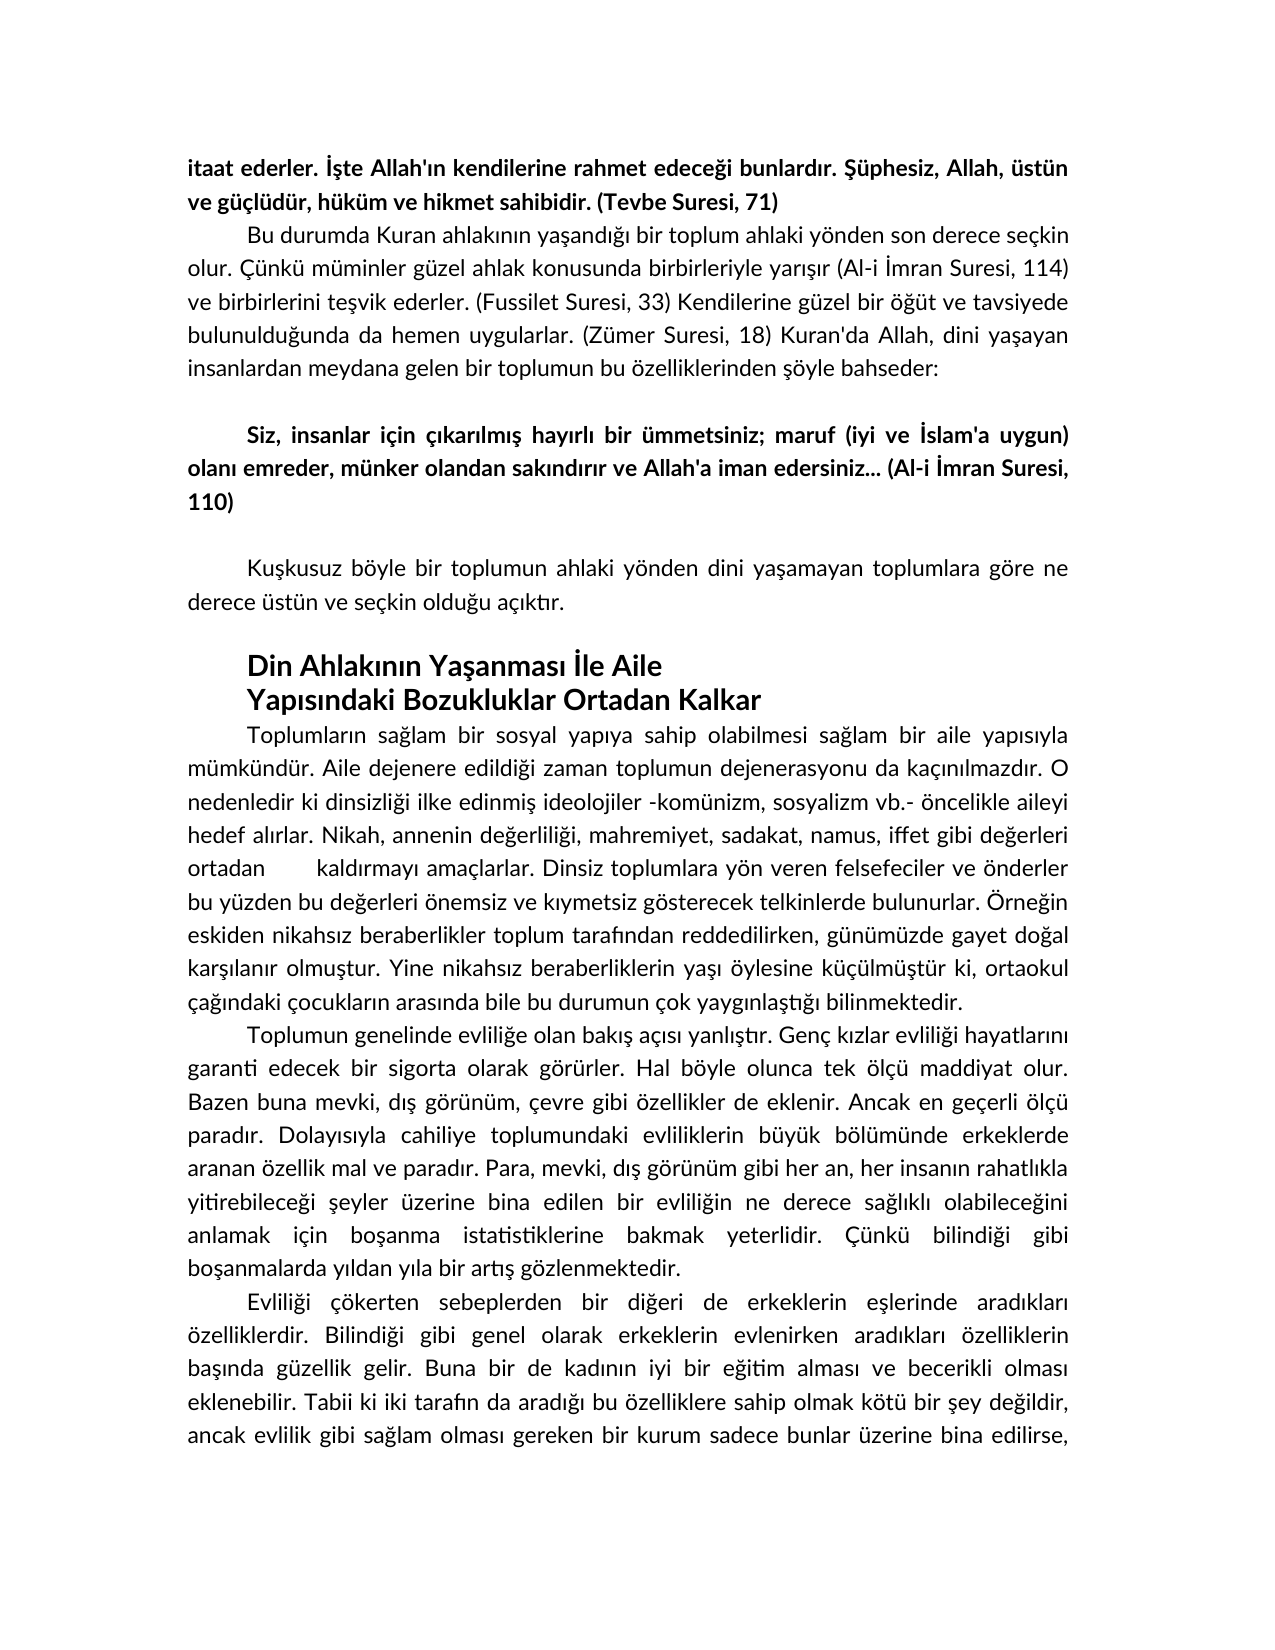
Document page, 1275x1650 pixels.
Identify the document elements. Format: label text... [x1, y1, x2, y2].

text Toplumun genelinde evliliğe olan bakış açısı yanlıştır. Genç kızlar evliliği hayatlarını garanti edecek bir sigorta olarak görürler. Hal böyle olunca tek ölçü maddiyat olur. Bazen buna mevki, dış görünüm, çevre gibi özellikler de eklenir. Ancak en geçerli ölçü paradır. Dolayısıyla cahiliye toplumundaki evliliklerin büyük bölümünde erkeklerde aranan özellik mal ve paradır. Para, mevki, dış görünüm gibi her an, her insanın rahatlıkla yitirebileceği şeyler üzerine bina edilen bir evliliğin ne derece sağlıklı olabileceğini anlamak için boşanma istatistiklerine bakmak yeterlidir. Çünkü bilindiği gibi boşanmalarda yıldan yıla bir artış gözlenmektedir. [187, 1017, 1070, 1283]
text Toplumların sağlam bir sosyal yapıya sahip olabilmesi sağlam bir aile yapısıyla mümkündür. Aile dejenere edildiği zaman toplumun dejenerasyonu da kaçınılmazdır. O nedenledir ki dinsizliği ilke edinmiş ideolojiler -komünizm, sosyalizm vb.- öncelikle aileyi hedef alırlar. Nikah, annenin değerliliği, mahremiyet, sadakat, namus, iffet gibi değerleri ortadan kaldırmayı amaçlarlar. Dinsiz toplumlara yön veren felsefeciler ve önderler bu yüzden bu değerleri önemsiz ve kıymetsiz gösterecek telkinlerde bulunurlar. Örneğin eskiden nikahsız beraberlikler toplum tarafından reddedilirken, günümüzde gayet doğal karşılanır olmuştur. Yine nikahsız beraberliklerin yaşı öylesine küçülmüştür ki, ortaokul çağındaki çocukların arasında bile bu durumun çok yaygınlaştığı bilinmektedir. [187, 717, 1070, 1017]
text itaat ederler. İşte Allah'ın kendilerine rahmet edeceği bunlardır. Şüphesiz, Allah, üstün ve güçlüdür, hüküm ve hikmet sahibidir. (Tevbe Suresi, 71) [187, 150, 1070, 217]
text Kuşkusuz böyle bir toplumun ahlaki yönden dini yaşamayan toplumlara göre ne derece üstün ve seçkin olduğu açıktır. [187, 550, 1070, 617]
text Bu durumda Kuran ahlakının yaşandığı bir toplum ahlaki yönden son derece seçkin olur. Çünkü müminler güzel ahlak konusunda birbirleriyle yarışır (Al-i İmran Suresi, 114) ve birbirlerini teşvik ederler. (Fussilet Suresi, 33) Kendilerine güzel bir öğüt ve tavsiyede bulunulduğunda da hemen uygularlar. (Zümer Suresi, 18) Kuran'da Allah, dini yaşayan insanlardan meydana gelen bir toplumun bu özelliklerinden şöyle bahseder: [187, 217, 1070, 383]
text Evliliği çökerten sebeplerden bir diğeri de erkeklerin eşlerinde aradıkları özelliklerdir. Bilindiği gibi genel olarak erkeklerin evlenirken aradıkları özelliklerin başında güzellik gelir. Buna bir de kadının iyi bir eğitim alması ve becerikli olması eklenebilir. Tabii ki iki tarafın da aradığı bu özelliklere sahip olmak kötü bir şey değildir, ancak evlilik gibi sağlam olması gereken bir kurum sadece bunlar üzerine bina edilirse, [187, 1283, 1070, 1450]
text Yapısındaki Bozukluklar Ortadan Kalkar [187, 683, 1070, 717]
text Din Ahlakının Yaşanması İle Aile [187, 650, 1070, 683]
text Siz, insanlar için çıkarılmış hayırlı bir ümmetsiniz; maruf (iyi ve İslam'a uygun) olanı emreder, münker olandan sakındırır ve Allah'a iman edersiniz... (Al-i İmran Suresi, 110) [187, 417, 1070, 517]
